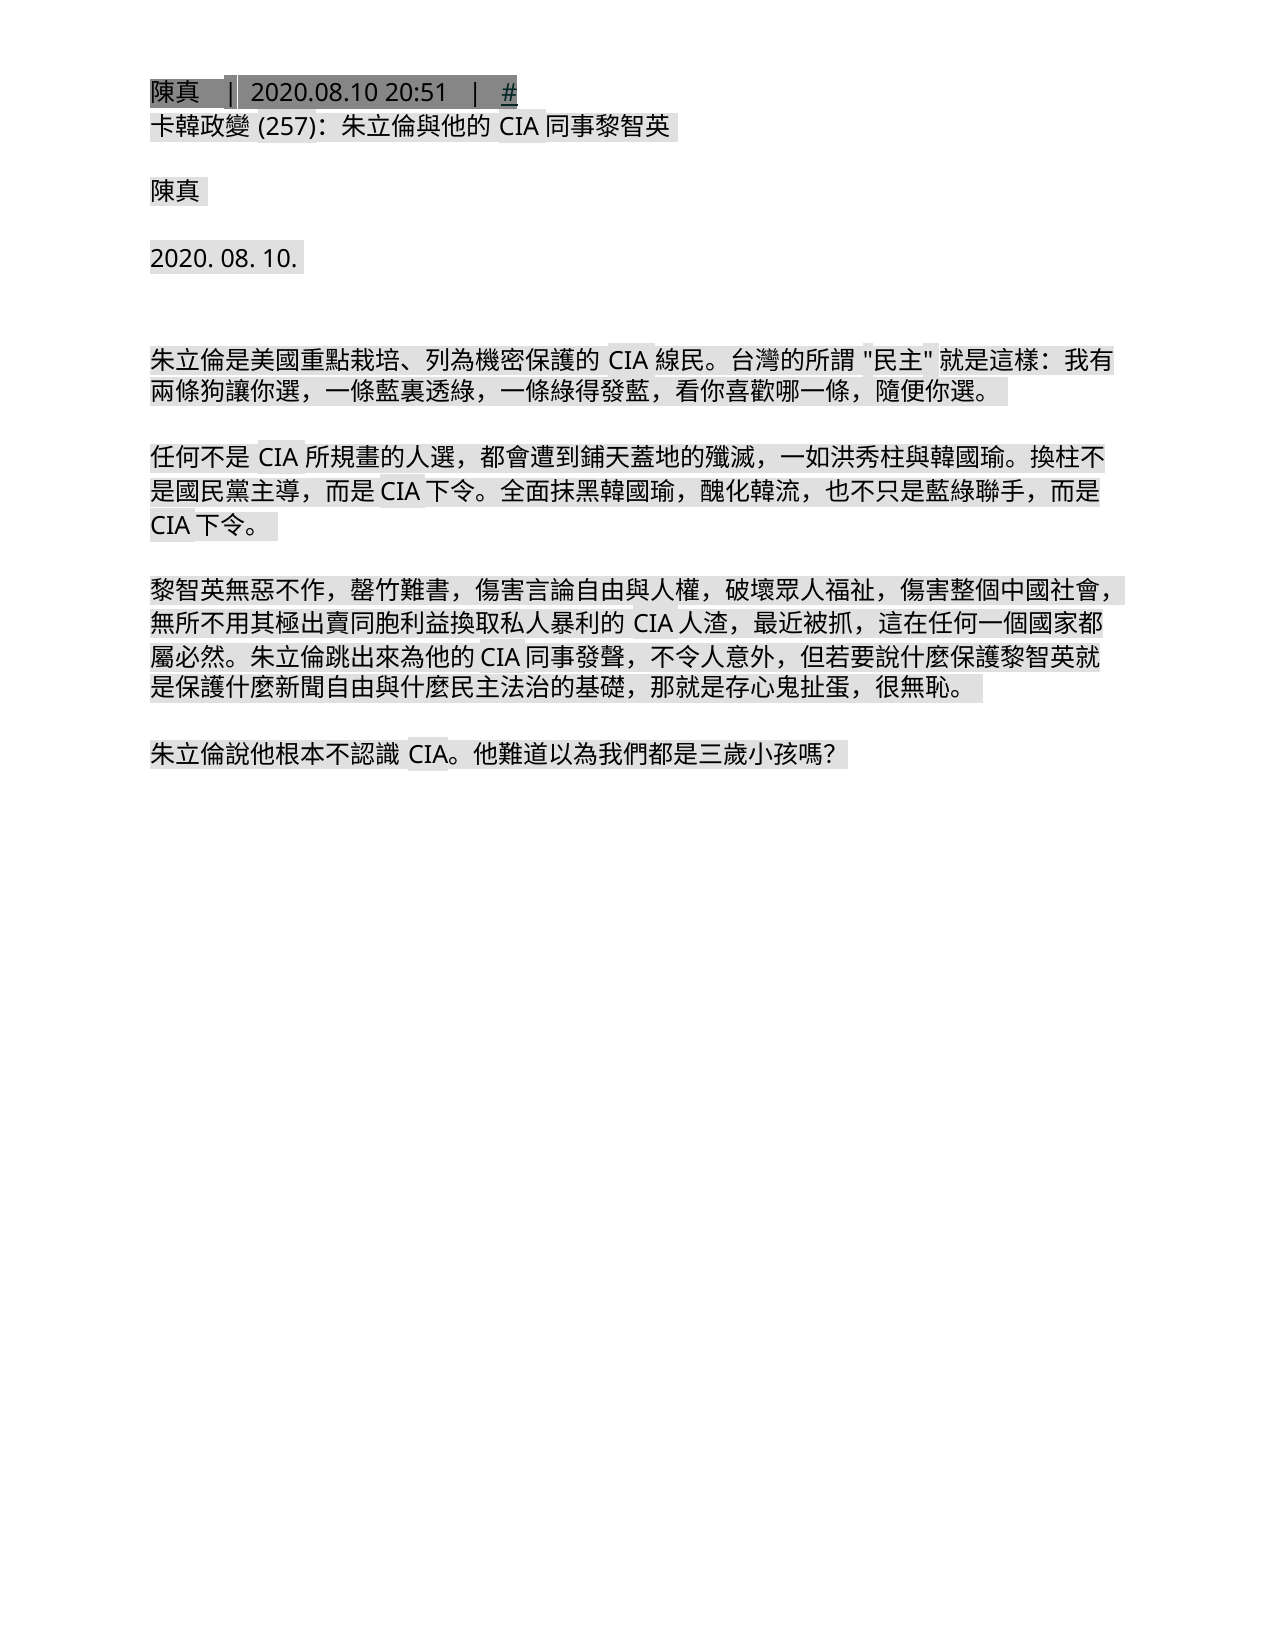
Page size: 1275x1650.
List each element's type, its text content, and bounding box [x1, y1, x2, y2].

text 陳真 | 2020.08.10 20:51 | # [150, 75, 1125, 109]
text 卡韓政變 (257)：朱立倫與他的 CIA 同事黎智英 陳真 2020. 08. 10. 朱立倫是美國重點栽培、列為機密保護的 CIA 線民。台灣的所謂 "民主" 就是這樣：我有兩條狗讓你選，一條藍裏透綠，一條綠得發藍，看你喜歡哪一條，隨便你選。 任何不是 CIA 所規畫的人選，都會遭到鋪天蓋地的殲滅，一如洪秀柱與韓國瑜。換柱不是國民黨主導，而是CIA下令。全面抹黑韓國瑜，醜化韓流，也不只是藍綠聯手，而是CIA下令。 黎智英無惡不作，罄竹難書，傷害言論自由與人權，破壞眾人福祉，傷害整個中國社會，無所不用其極出賣同胞利益換取私人暴利的 CIA人渣，最近被抓，這在任何一個國家都屬必然。朱立倫跳出來為他的CIA同事發聲，不令人意外，但若要說什麼保護黎智英就是保護什麼新聞自由與什麼民主法治的基礎，那就是存心鬼扯蛋，很無恥。 朱立倫說他根本不認識 CIA。他難道以為我們都是三歲小孩嗎？ [150, 109, 1125, 771]
